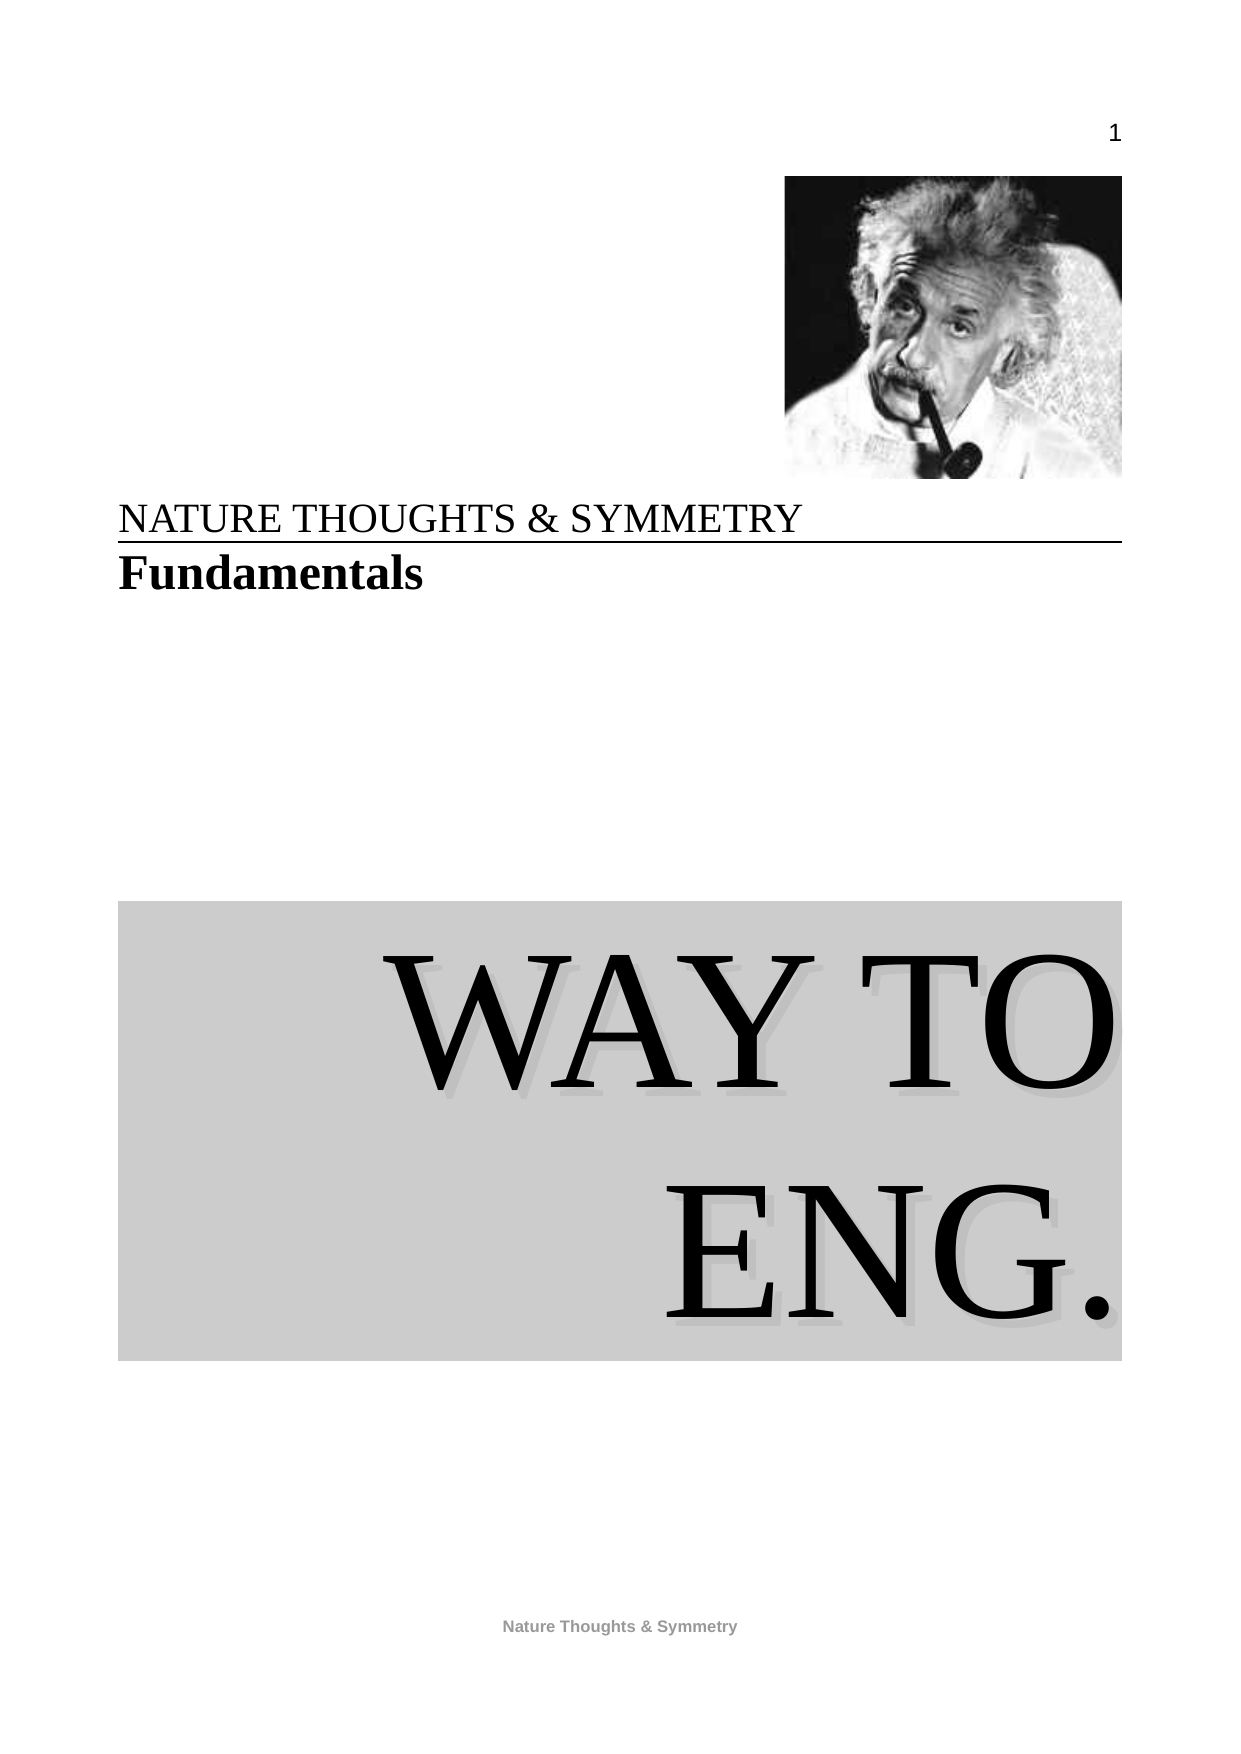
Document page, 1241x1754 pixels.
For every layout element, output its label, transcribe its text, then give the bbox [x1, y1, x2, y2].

text Way to eng. [118, 901, 1122, 1361]
picture [784, 176, 1122, 479]
text Nature Thoughts & Symmetry [118, 493, 1122, 541]
text Fundamentals [118, 543, 1122, 601]
